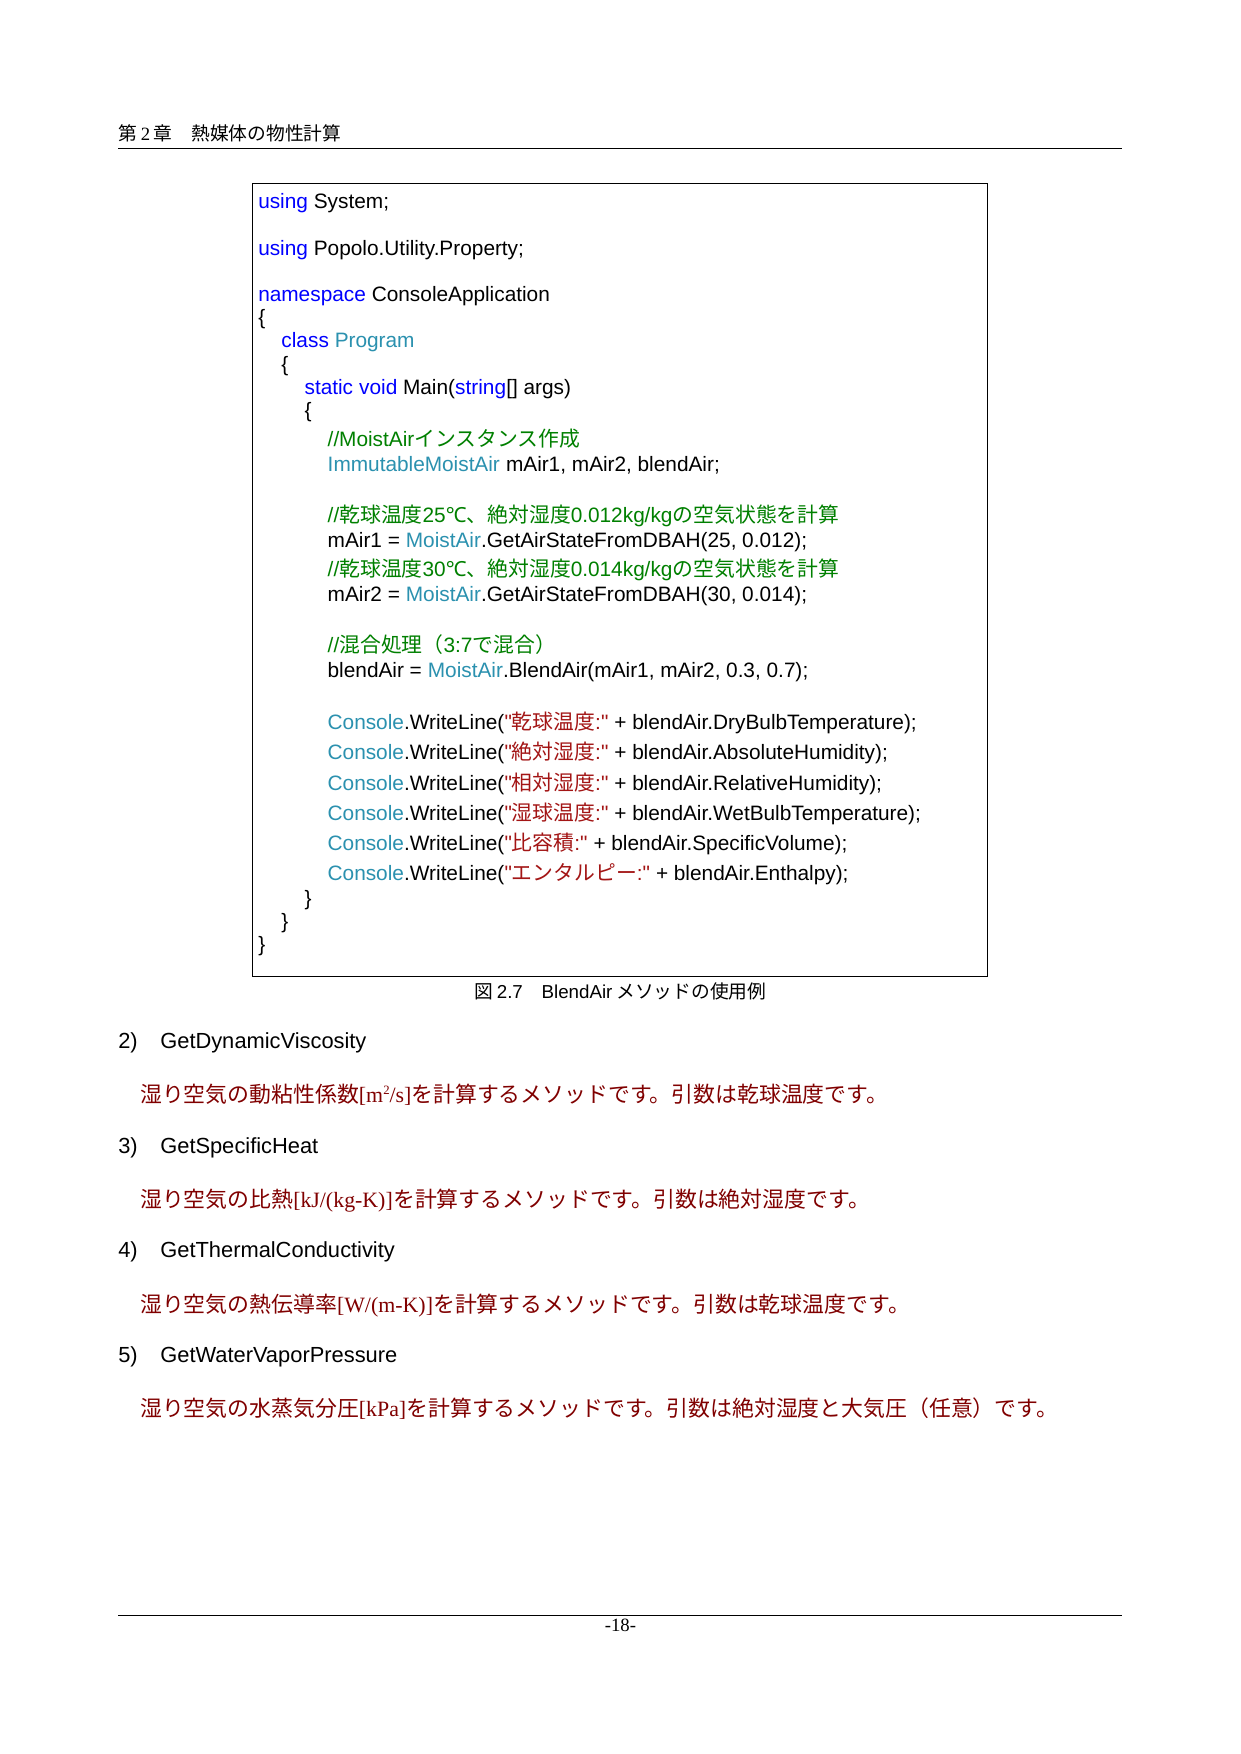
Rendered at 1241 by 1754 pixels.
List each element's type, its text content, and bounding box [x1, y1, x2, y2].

text 湿り空気の動粘性係数[m2/s]を計算するメソッドです。引数は乾球温度です。 [118, 1077, 1122, 1109]
text 図2.7 BlendAirメソッドの使用例 [253, 184, 987, 976]
subtitle GetWaterVaporPressure [118, 1343, 1122, 1367]
text 湿り空気の熱伝導率[W/(m-K)]を計算するメソッドです。引数は乾球温度です。 [118, 1287, 1122, 1318]
subtitle GetThermalConductivity [118, 1238, 1122, 1262]
subtitle GetDynamicViscosity [118, 1028, 1122, 1053]
text 湿り空気の比熱[kJ/(kg-K)]を計算するメソッドです。引数は絶対湿度です。 [118, 1182, 1122, 1214]
text 図2.7 BlendAirメソッドの使用例 [252, 977, 988, 1004]
subtitle GetSpecificHeat [118, 1133, 1122, 1158]
text 湿り空気の水蒸気分圧[kPa]を計算するメソッドです。引数は絶対湿度と大気圧（任意）です。 [118, 1391, 1122, 1423]
